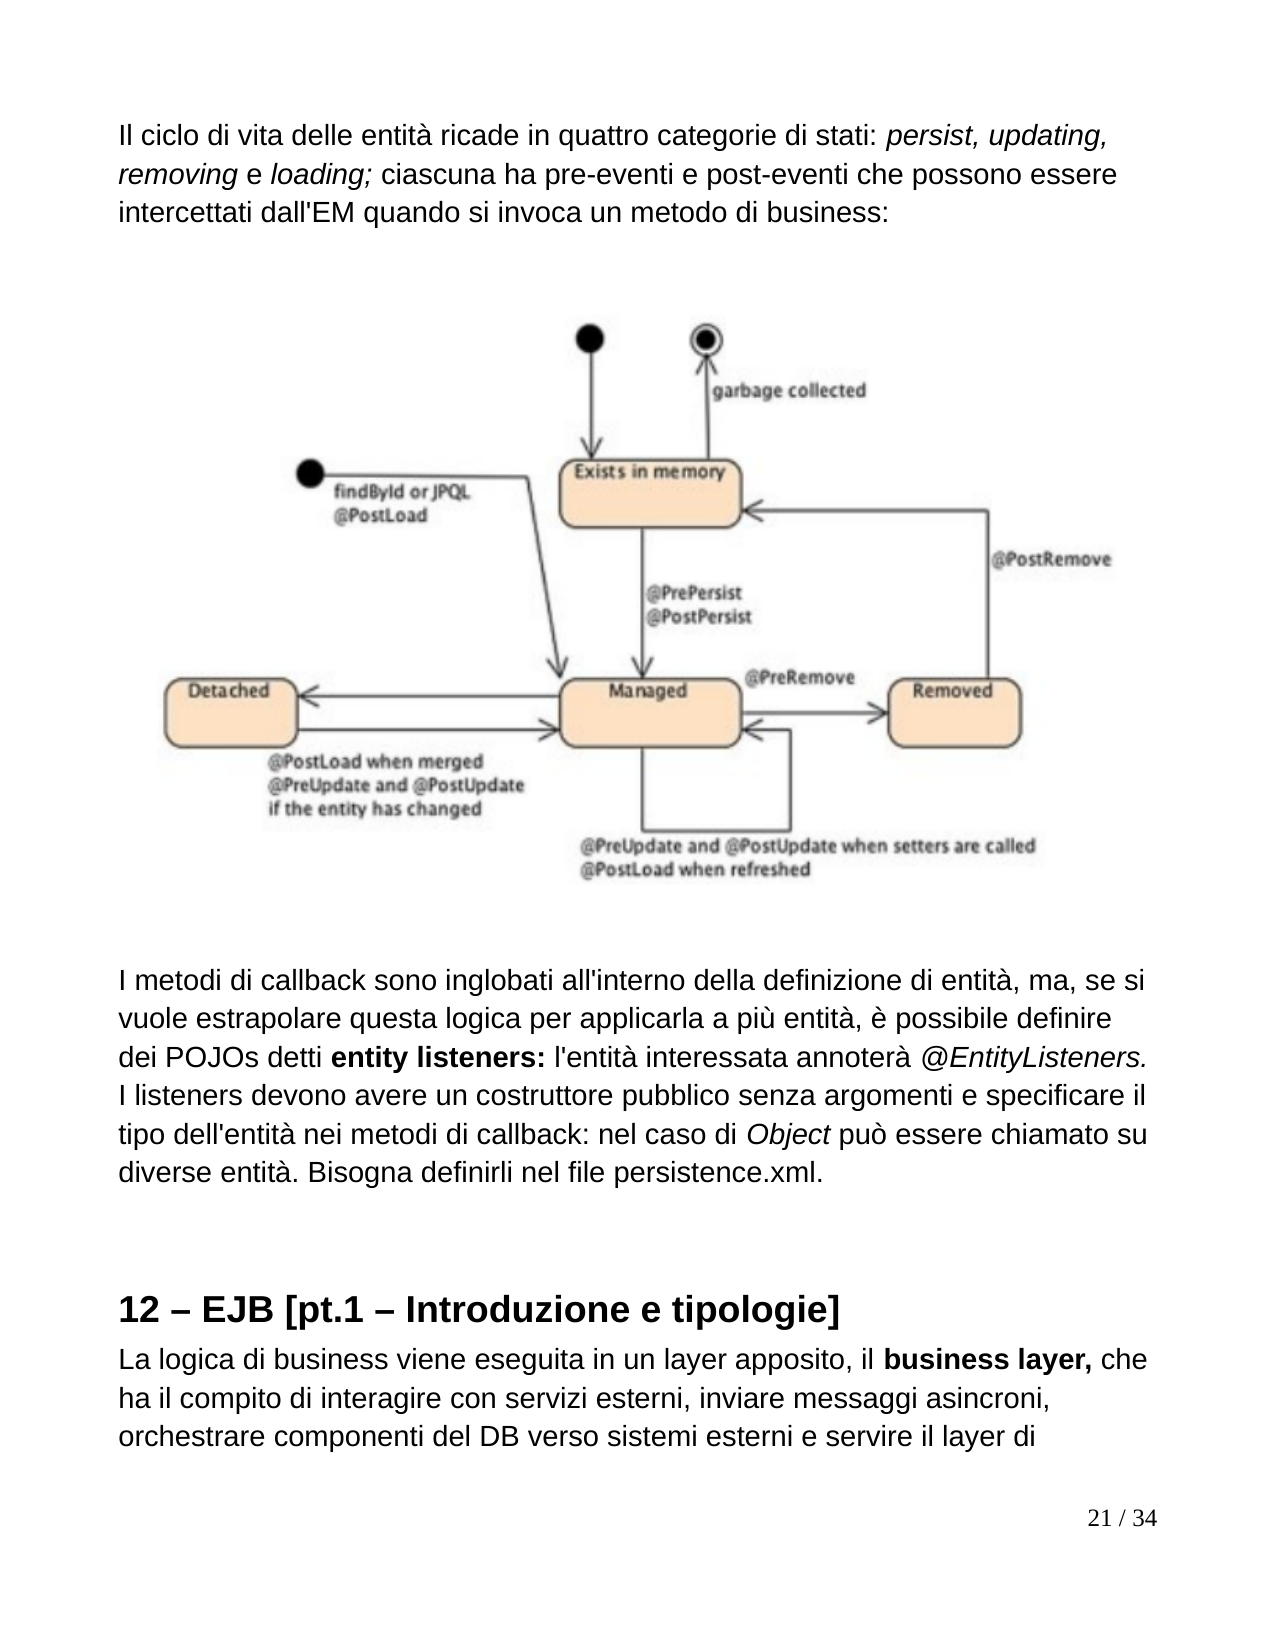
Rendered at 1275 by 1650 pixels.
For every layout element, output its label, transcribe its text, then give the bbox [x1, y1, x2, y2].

picture [129, 301, 1146, 905]
text La logica di business viene eseguita in un layer apposito, il business layer, che ha il compito di interagire con servizi esterni, inviare messaggi asincroni, orchestrare componenti del DB verso sistemi esterni e servire il layer di [118, 1342, 1157, 1453]
text I metodi di callback sono inglobati all'interno della definizione di entità, ma, se si vuole estrapolare questa logica per applicarla a più entità, è possibile definire dei POJOs detti entity listeners: l'entità interessata annoterà @EntityListeners. I listeners devono avere un costruttore pubblico senza argomenti e specificare il tipo dell'entità nei metodi di callback: nel caso di Object può essere chiamato su diverse entità. Bisogna definirli nel file persistence.xml. [118, 963, 1157, 1189]
subtitle 12 – EJB [pt.1 – Introduzione e tipologie] [118, 1287, 1157, 1330]
text Il ciclo di vita delle entità ricade in quattro categorie di stati: persist, updating, removing e loading; ciascuna ha pre-eventi e post-eventi che possono essere intercettati dall'EM quando si invoca un metodo di business: [118, 118, 1157, 229]
